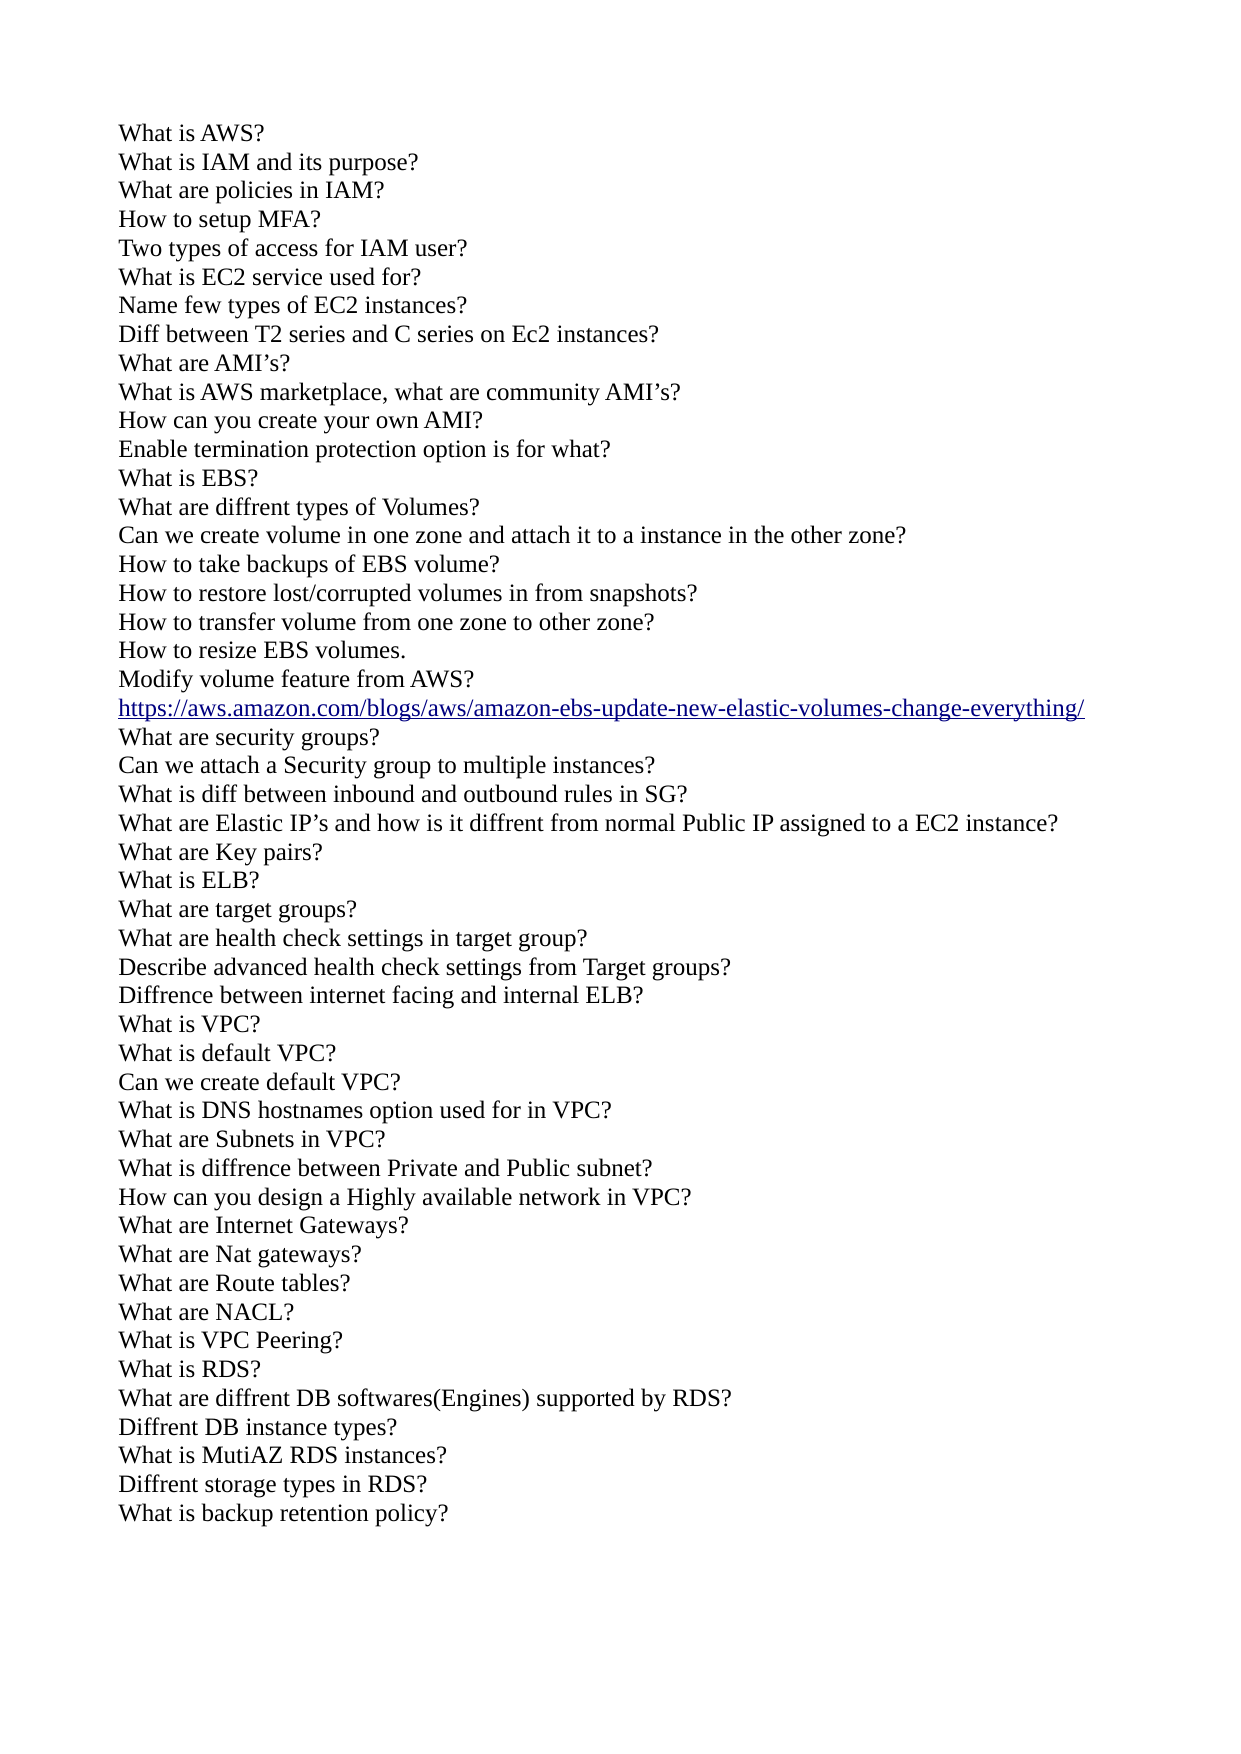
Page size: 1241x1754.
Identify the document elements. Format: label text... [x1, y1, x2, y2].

text What are Internet Gateways? [118, 1211, 1122, 1239]
text What is diff between inbound and outbound rules in SG? [118, 779, 1122, 808]
text What is ELB? [118, 866, 1122, 894]
text How to restore lost/corrupted volumes in from snapshots? [118, 578, 1122, 607]
text How can you design a Highly available network in VPC? [118, 1182, 1122, 1211]
text What is VPC? [118, 1009, 1122, 1038]
text https://aws.amazon.com/blogs/aws/amazon-ebs-update-new-elastic-volumes-change-everything/ [118, 693, 1122, 722]
text What are Route tables? [118, 1268, 1122, 1297]
text What are Key pairs? [118, 837, 1122, 866]
text What are security groups? [118, 722, 1122, 751]
text Can we create default VPC? [118, 1067, 1122, 1096]
text What are target groups? [118, 894, 1122, 923]
text What is diffrence between Private and Public subnet? [118, 1153, 1122, 1182]
text What is default VPC? [118, 1038, 1122, 1067]
text Modify volume feature from AWS? [118, 664, 1122, 693]
text What is IAM and its purpose? [118, 147, 1122, 176]
text What are Subnets in VPC? [118, 1124, 1122, 1153]
text Name few types of EC2 instances? [118, 291, 1122, 319]
text What are Elastic IP’s and how is it diffrent from normal Public IP assigned to a EC2 instance? [118, 808, 1122, 837]
text What is MutiAZ RDS instances? [118, 1441, 1122, 1469]
text Enable termination protection option is for what? [118, 434, 1122, 463]
text How to resize EBS volumes. [118, 636, 1122, 664]
text What are diffrent DB softwares(Engines) supported by RDS? [118, 1383, 1122, 1412]
text What is AWS? [118, 118, 1122, 147]
text Can we create volume in one zone and attach it to a instance in the other zone? [118, 521, 1122, 549]
text What is RDS? [118, 1354, 1122, 1383]
text Diffrence between internet facing and internal ELB? [118, 981, 1122, 1009]
text How to setup MFA? [118, 204, 1122, 233]
text What are NACL? [118, 1297, 1122, 1326]
text Diffrent storage types in RDS? [118, 1469, 1122, 1498]
text What is VPC Peering? [118, 1326, 1122, 1354]
text What is DNS hostnames option used for in VPC? [118, 1096, 1122, 1124]
text Two types of access for IAM user? [118, 233, 1122, 262]
text How to transfer volume from one zone to other zone? [118, 607, 1122, 636]
text What is EBS? [118, 463, 1122, 492]
text What are AMI’s? [118, 348, 1122, 377]
text What is EC2 service used for? [118, 262, 1122, 291]
text What are policies in IAM? [118, 176, 1122, 204]
text Diffrent DB instance types? [118, 1412, 1122, 1441]
text Can we attach a Security group to multiple instances? [118, 751, 1122, 779]
text How can you create your own AMI? [118, 406, 1122, 434]
text Describe advanced health check settings from Target groups? [118, 952, 1122, 981]
text Diff between T2 series and C series on Ec2 instances? [118, 319, 1122, 348]
text What are health check settings in target group? [118, 923, 1122, 952]
text What are Nat gateways? [118, 1239, 1122, 1268]
text What is AWS marketplace, what are community AMI’s? [118, 377, 1122, 406]
text How to take backups of EBS volume? [118, 549, 1122, 578]
text What is backup retention policy? [118, 1498, 1122, 1527]
text What are diffrent types of Volumes? [118, 492, 1122, 521]
